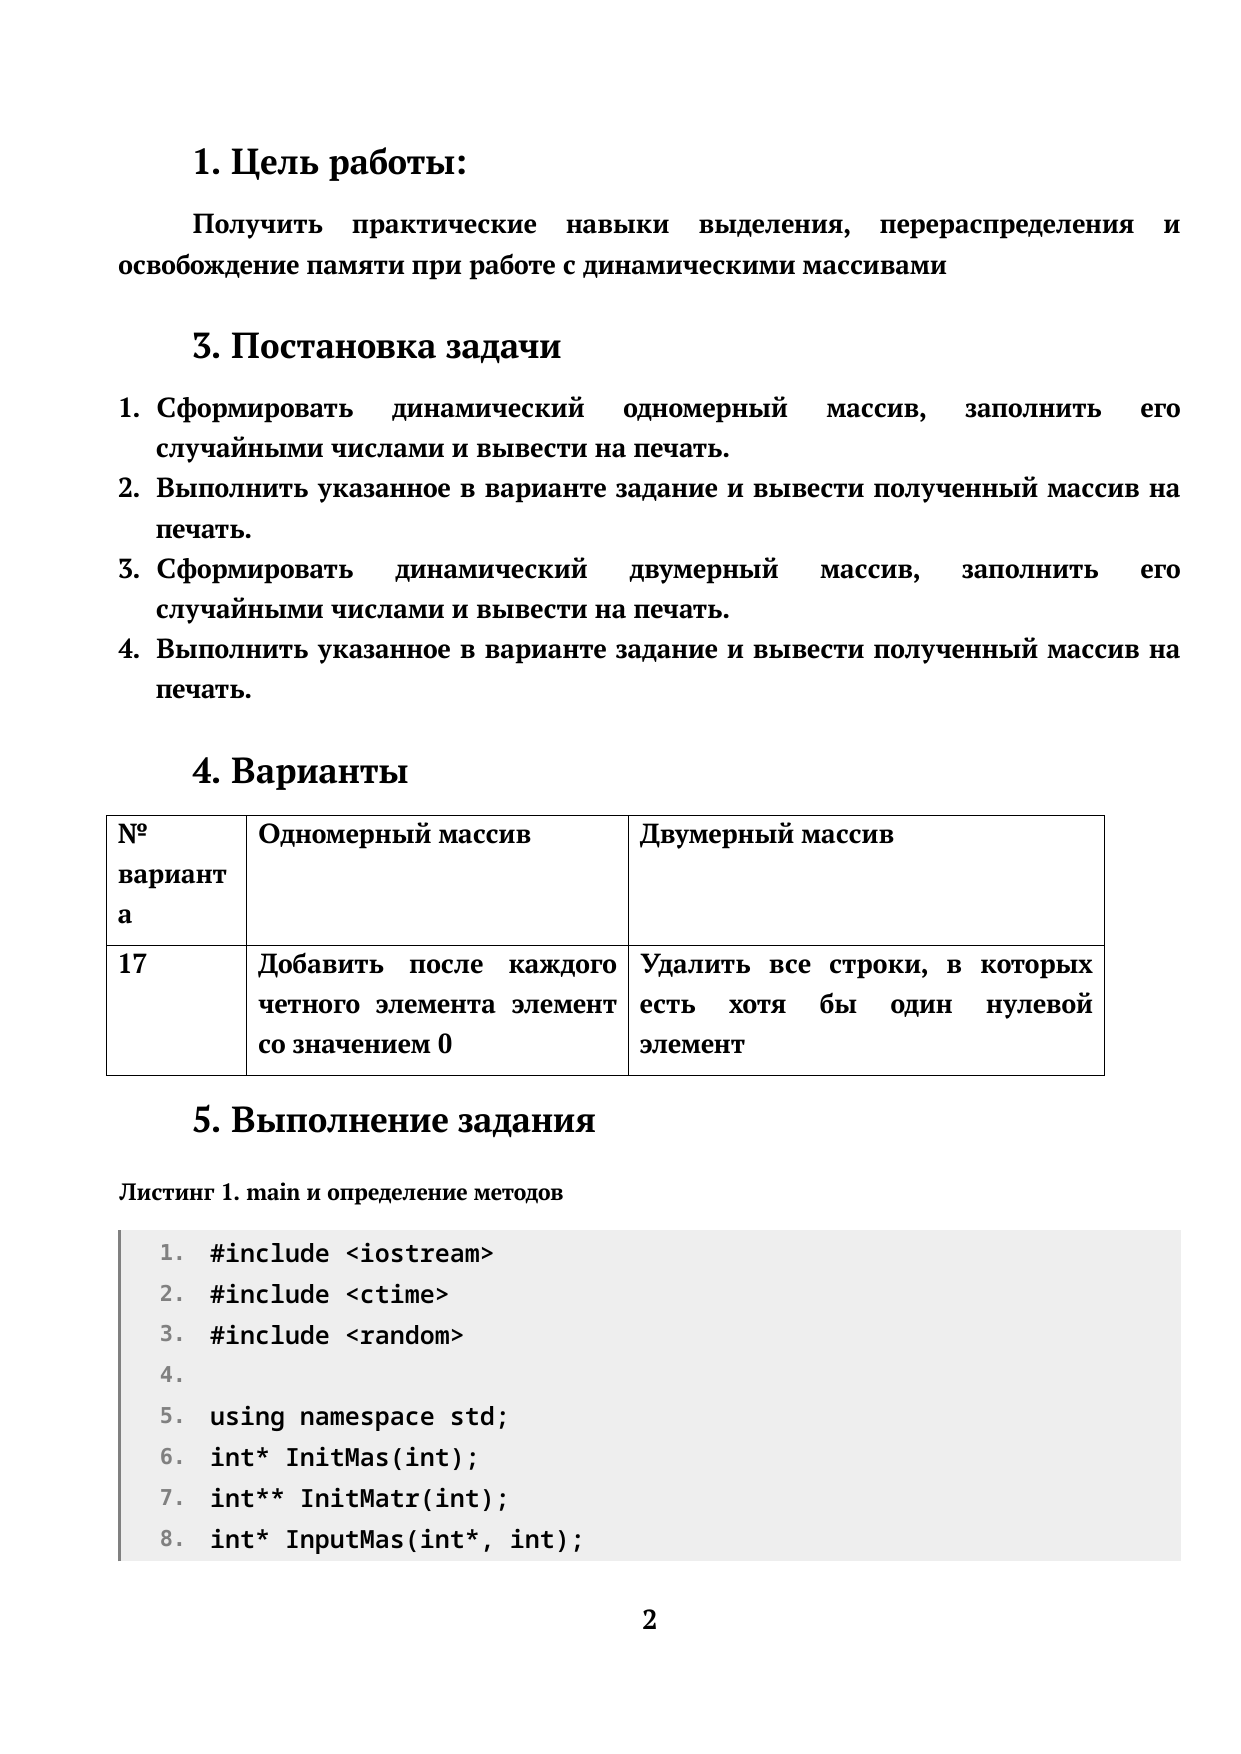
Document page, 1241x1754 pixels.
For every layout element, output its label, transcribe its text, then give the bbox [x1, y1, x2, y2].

text Листинг 1. main и определение методов [118, 1177, 1181, 1205]
text Получить практические навыки выделения, перераспределения и освобождение памяти при работе с динамическими массивами [118, 207, 1181, 280]
list Сформировать динамический двумерный массив, заполнить его случайными числами и вывести на печать. [118, 551, 1181, 625]
subtitle 1. Цель работы: [192, 139, 1181, 183]
table_header Двумерный массив [629, 816, 1104, 945]
table_cell Удалить все строки, в которых есть хотя бы один нулевой элемент [629, 946, 1104, 1075]
table_cell 17 [107, 946, 246, 1075]
table_header № варианта [107, 816, 246, 945]
table_header Одномерный массив [247, 816, 628, 945]
list Сформировать динамический одномерный массив, заполнить его случайными числами и вывести на печать. [118, 390, 1181, 464]
list #include <ctime> [121, 1271, 1181, 1311]
list using namespace std; [121, 1393, 1181, 1433]
table_cell Добавить после каждого четного элемента элемент со значением 0 [247, 946, 628, 1075]
subtitle 3. Постановка задачи [192, 322, 1181, 367]
list int* InitMas(int); [121, 1434, 1181, 1474]
list int* InputMas(int*, int); [121, 1516, 1181, 1561]
subtitle 4. Варианты [192, 747, 1181, 791]
list #include <random> [121, 1311, 1181, 1351]
list int** InitMatr(int); [121, 1475, 1181, 1515]
subtitle 5. Выполнение задания [192, 1096, 1181, 1141]
list Выполнить указанное в варианте задание и вывести полученный массив на печать. [118, 631, 1181, 705]
list #include <iostream> [121, 1230, 1181, 1270]
list Выполнить указанное в варианте задание и вывести полученный массив на печать. [118, 471, 1181, 544]
